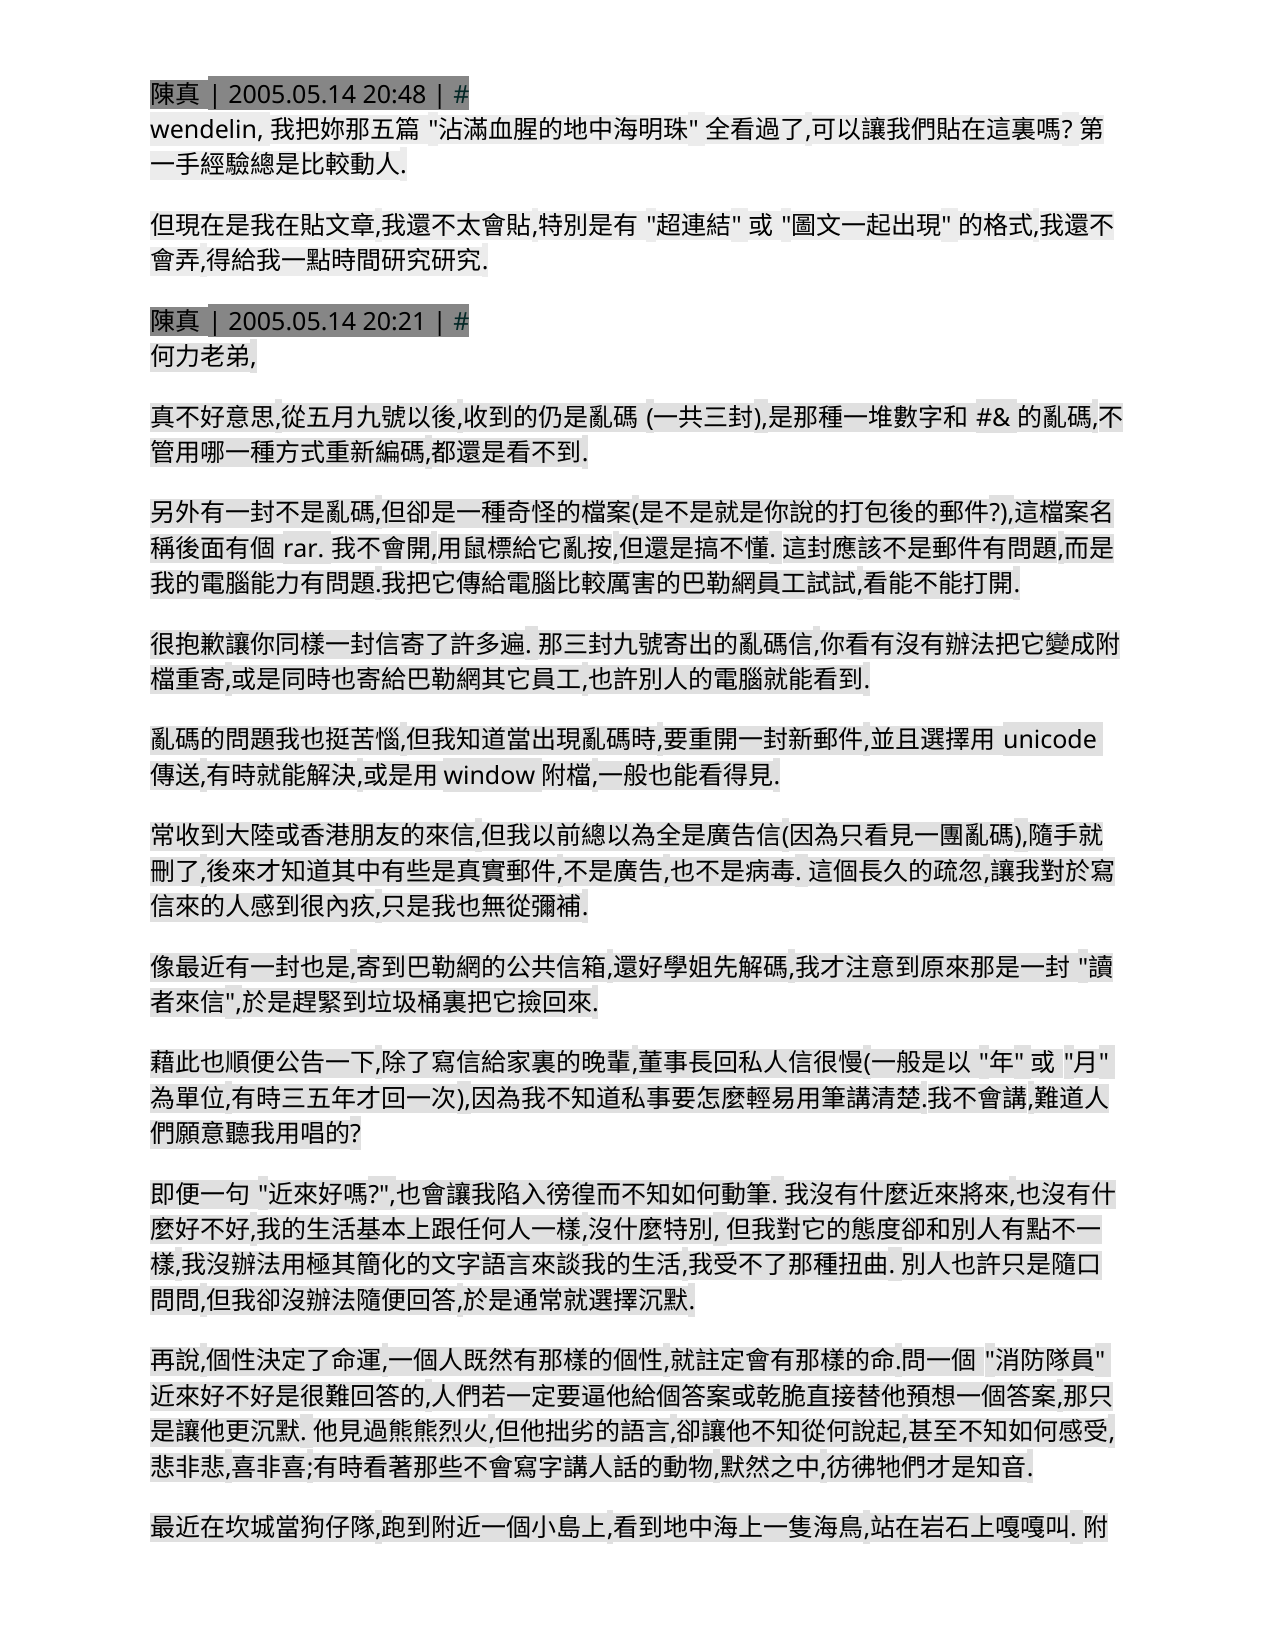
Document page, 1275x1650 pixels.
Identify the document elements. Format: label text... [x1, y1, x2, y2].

text 即便一句 "近來好嗎?",也會讓我陷入徬徨而不知如何動筆. 我沒有什麼近來將來,也沒有什麼好不好,我的生活基本上跟任何人一樣,沒什麼特別, 但我對它的態度卻和別人有點不一樣,我沒辦法用極其簡化的文字語言來談我的生活,我受不了那種扭曲. 別人也許只是隨口問問,但我卻沒辦法隨便回答,於是通常就選擇沉默. [150, 1175, 1125, 1317]
text 像最近有一封也是,寄到巴勒網的公共信箱,還好學姐先解碼,我才注意到原來那是一封 "讀者來信",於是趕緊到垃圾桶裏把它撿回來. [150, 948, 1125, 1019]
text 很抱歉讓你同樣一封信寄了許多遍. 那三封九號寄出的亂碼信,你看有沒有辦法把它變成附檔重寄,或是同時也寄給巴勒網其它員工,也許別人的電腦就能看到. [150, 625, 1125, 696]
text 何力老弟, [150, 337, 1125, 373]
text 再說,個性決定了命運,一個人既然有那樣的個性,就註定會有那樣的命.問一個 "消防隊員" 近來好不好是很難回答的,人們若一定要逼他給個答案或乾脆直接替他預想一個答案,那只是讓他更沉默. 他見過熊熊烈火,但他拙劣的語言,卻讓他不知從何說起,甚至不知如何感受,悲非悲,喜非喜;有時看著那些不會寫字講人話的動物,默然之中,彷彿牠們才是知音. [150, 1342, 1125, 1483]
text 藉此也順便公告一下,除了寫信給家裏的晚輩,董事長回私人信很慢(一般是以 "年" 或 "月" 為單位,有時三五年才回一次),因為我不知道私事要怎麼輕易用筆講清楚.我不會講,難道人們願意聽我用唱的? [150, 1044, 1125, 1150]
text 陳真 | 2005.05.14 20:21 | # [150, 302, 1125, 337]
text wendelin, 我把妳那五篇 "沾滿血腥的地中海明珠" 全看過了,可以讓我們貼在這裏嗎? 第一手經驗總是比較動人. [150, 110, 1125, 181]
text 亂碼的問題我也挺苦惱,但我知道當出現亂碼時,要重開一封新郵件,並且選擇用 unicode 傳送,有時就能解決,或是用window 附檔,一般也能看得見. [150, 721, 1125, 792]
text 但現在是我在貼文章,我還不太會貼,特別是有 "超連結" 或 "圖文一起出現" 的格式,我還不會弄,得給我一點時間研究研究. [150, 206, 1125, 277]
text 陳真 | 2005.05.14 20:48 | # [150, 75, 1125, 110]
text 真不好意思,從五月九號以後,收到的仍是亂碼 (一共三封),是那種一堆數字和 #& 的亂碼,不管用哪一種方式重新編碼,都還是看不到. [150, 398, 1125, 469]
text 常收到大陸或香港朋友的來信,但我以前總以為全是廣告信(因為只看見一團亂碼),隨手就刪了,後來才知道其中有些是真實郵件,不是廣告,也不是病毒. 這個長久的疏忽,讓我對於寫信來的人感到很內疚,只是我也無從彌補. [150, 817, 1125, 923]
text 最近在坎城當狗仔隊,跑到附近一個小島上,看到地中海上一隻海鳥,站在岩石上嘎嘎叫. 附 [150, 1508, 1125, 1544]
text 另外有一封不是亂碼,但卻是一種奇怪的檔案(是不是就是你說的打包後的郵件?),這檔案名稱後面有個 rar. 我不會開,用鼠標給它亂按,但還是搞不懂. 這封應該不是郵件有問題,而是我的電腦能力有問題.我把它傳給電腦比較厲害的巴勒網員工試試,看能不能打開. [150, 494, 1125, 600]
